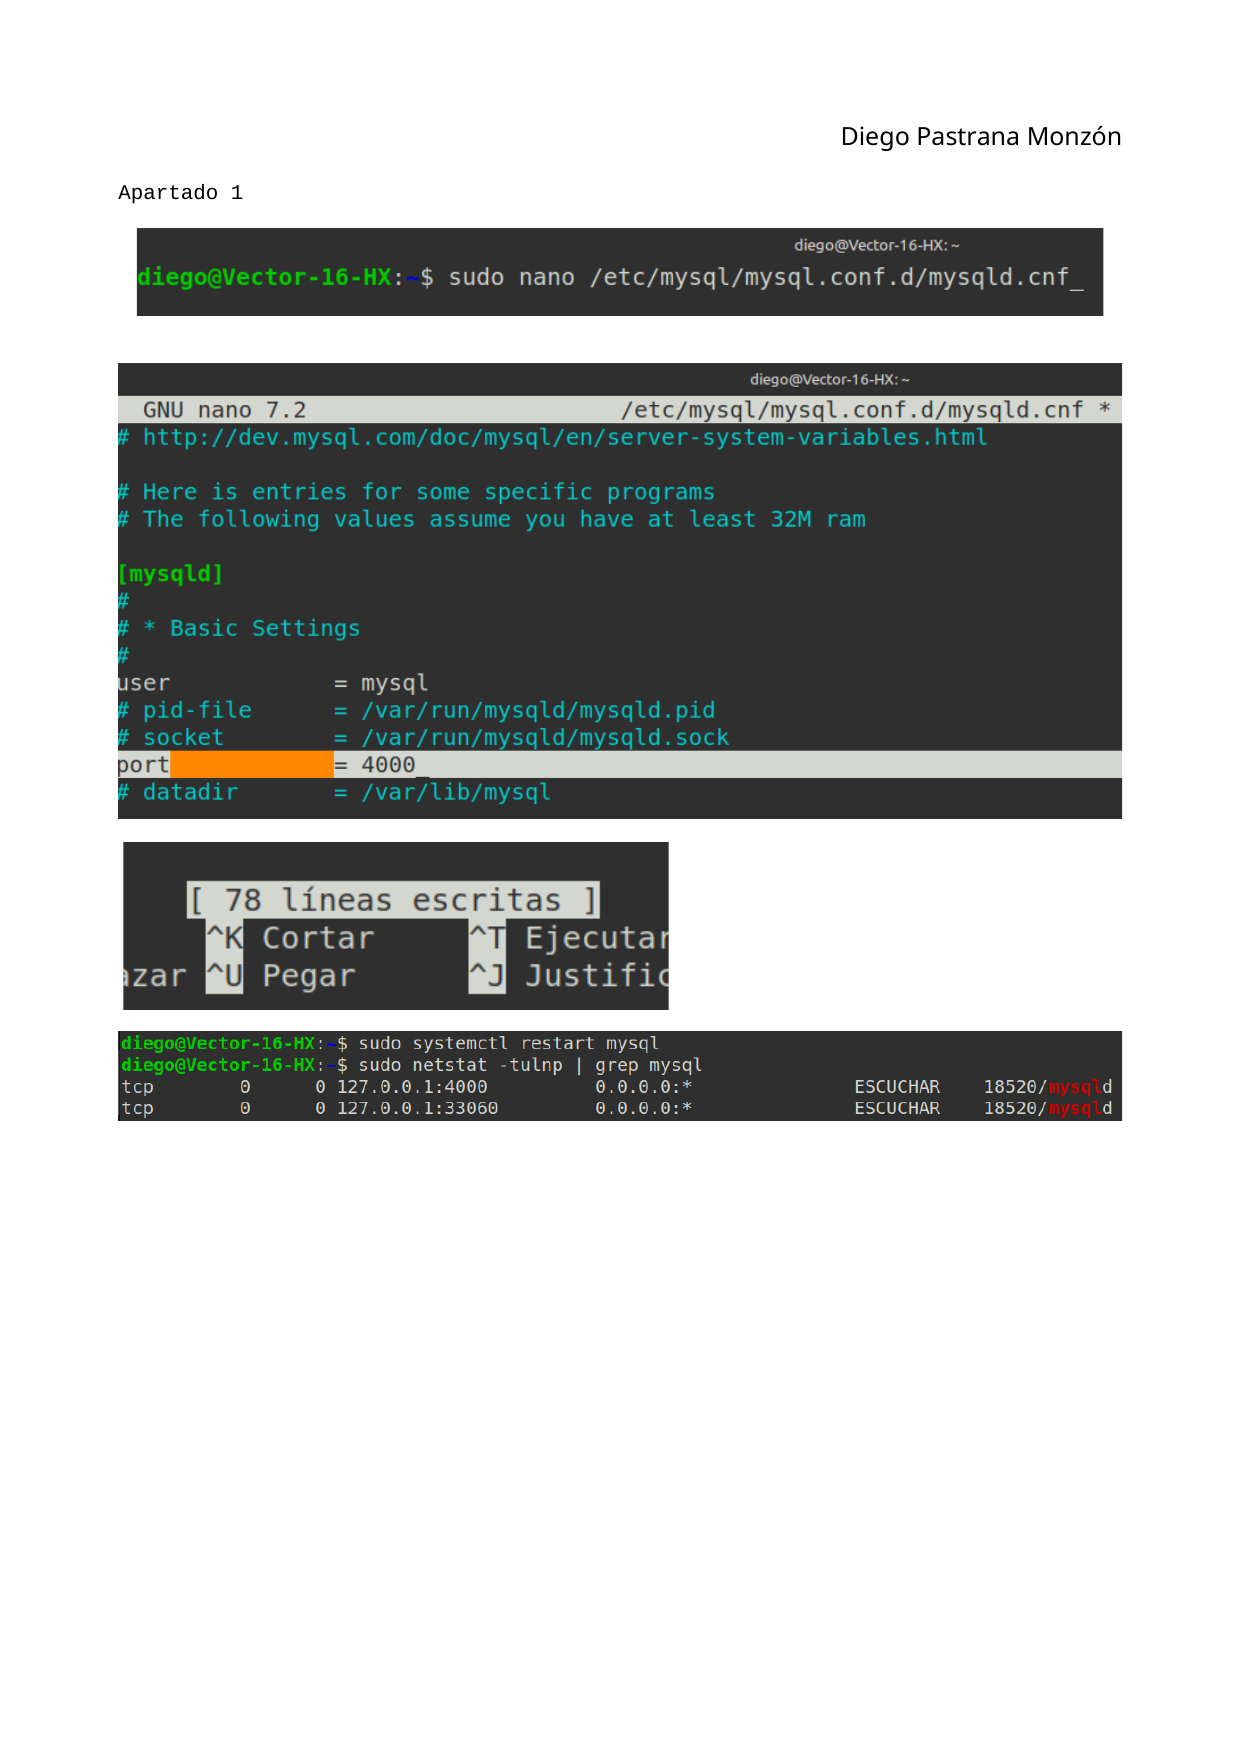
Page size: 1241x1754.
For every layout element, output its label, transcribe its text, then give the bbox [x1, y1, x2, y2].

picture [118, 1031, 1123, 1121]
picture [136, 228, 1104, 316]
text Apartado 1 [118, 182, 1122, 205]
picture [118, 363, 1123, 819]
picture [123, 842, 669, 1010]
